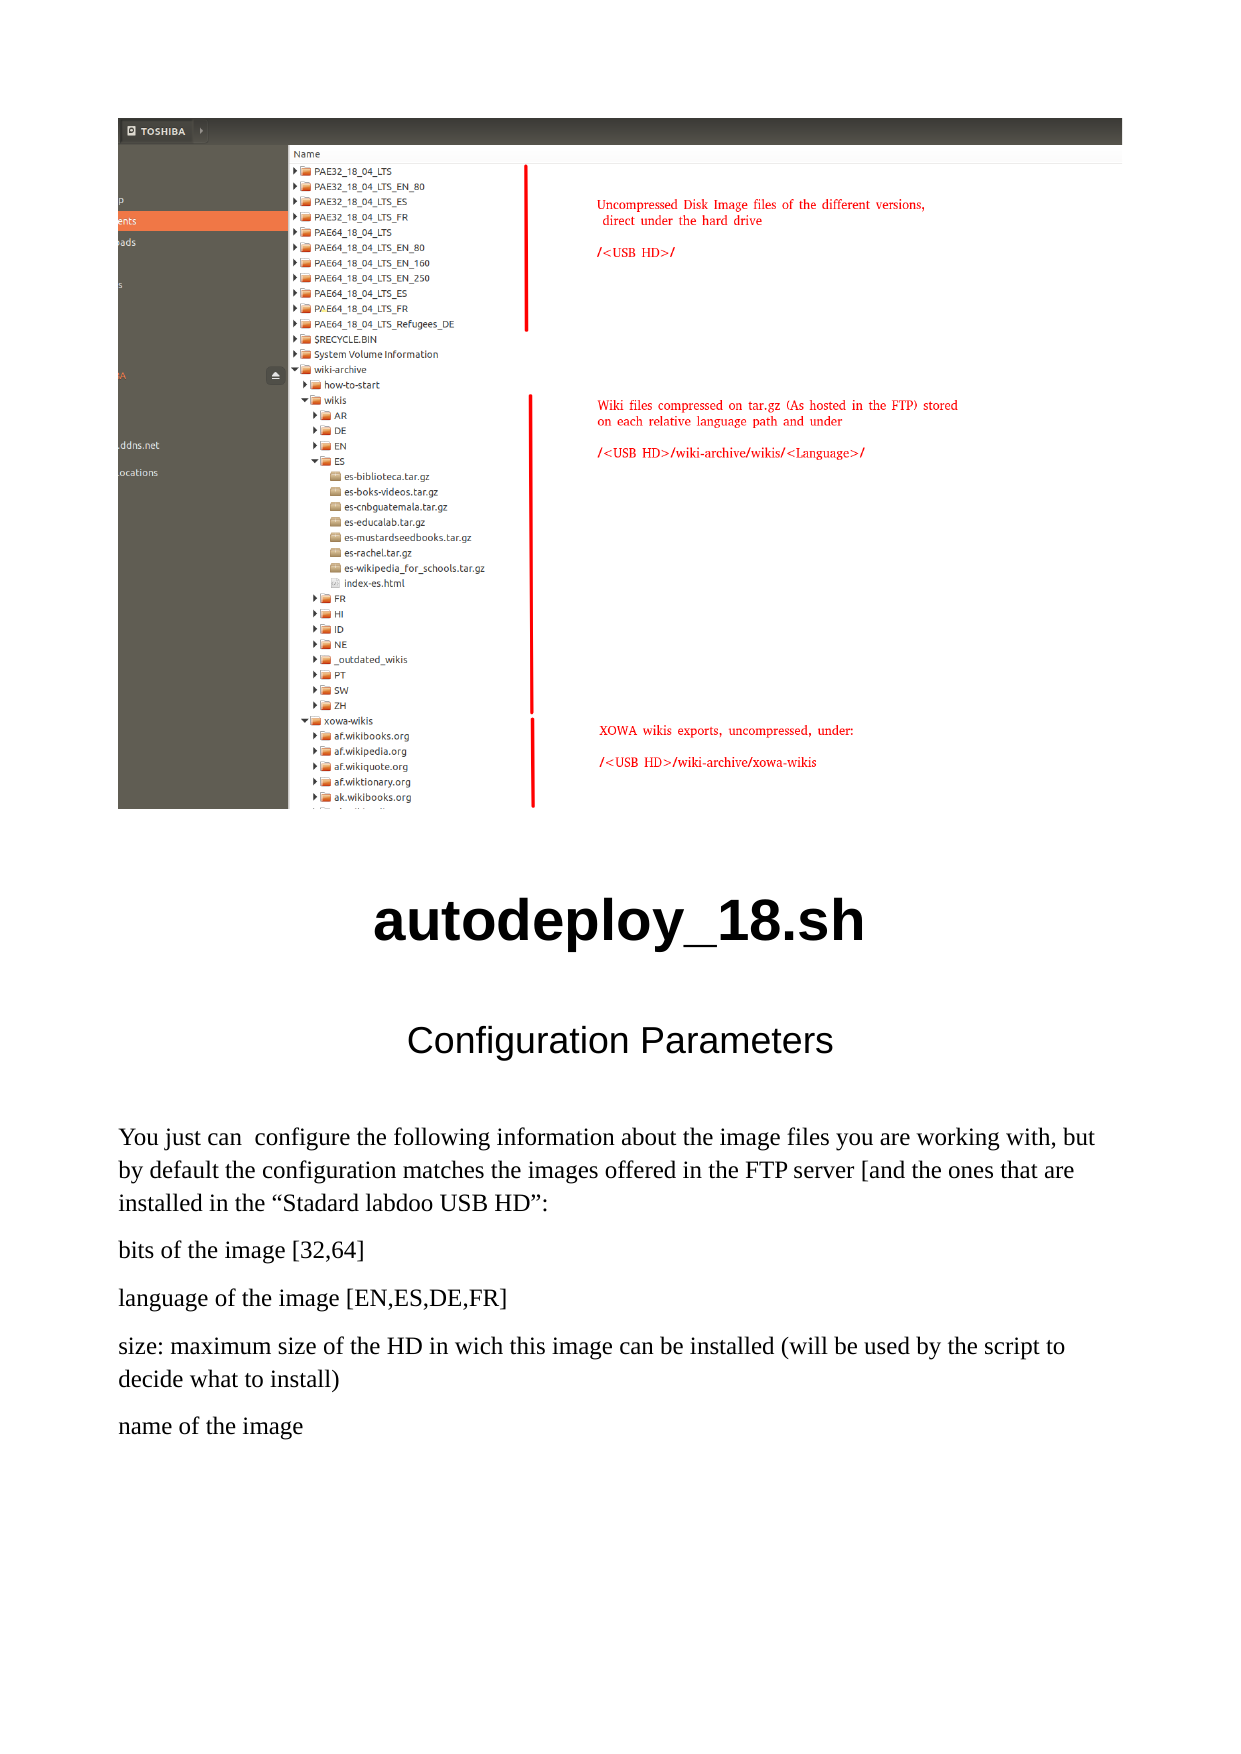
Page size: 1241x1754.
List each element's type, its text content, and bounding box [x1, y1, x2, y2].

text bits of the image [32,64] [118, 1236, 1122, 1264]
text language of the image [EN,ES,DE,FR] [118, 1283, 1122, 1312]
title autodeploy_18.sh [118, 885, 1122, 952]
subtitle Configuration Parameters [118, 1019, 1122, 1062]
text name of the image [118, 1411, 1122, 1440]
picture [118, 118, 1123, 809]
text You just can configure the following information about the image files you are working with, but by default the configuration matches the images offered in the FTP server [and the ones that are installed in the “Stadard labdoo USB HD”: [118, 1122, 1122, 1217]
text size: maximum size of the HD in wich this image can be installed (will be used by the script to decide what to install) [118, 1331, 1122, 1392]
